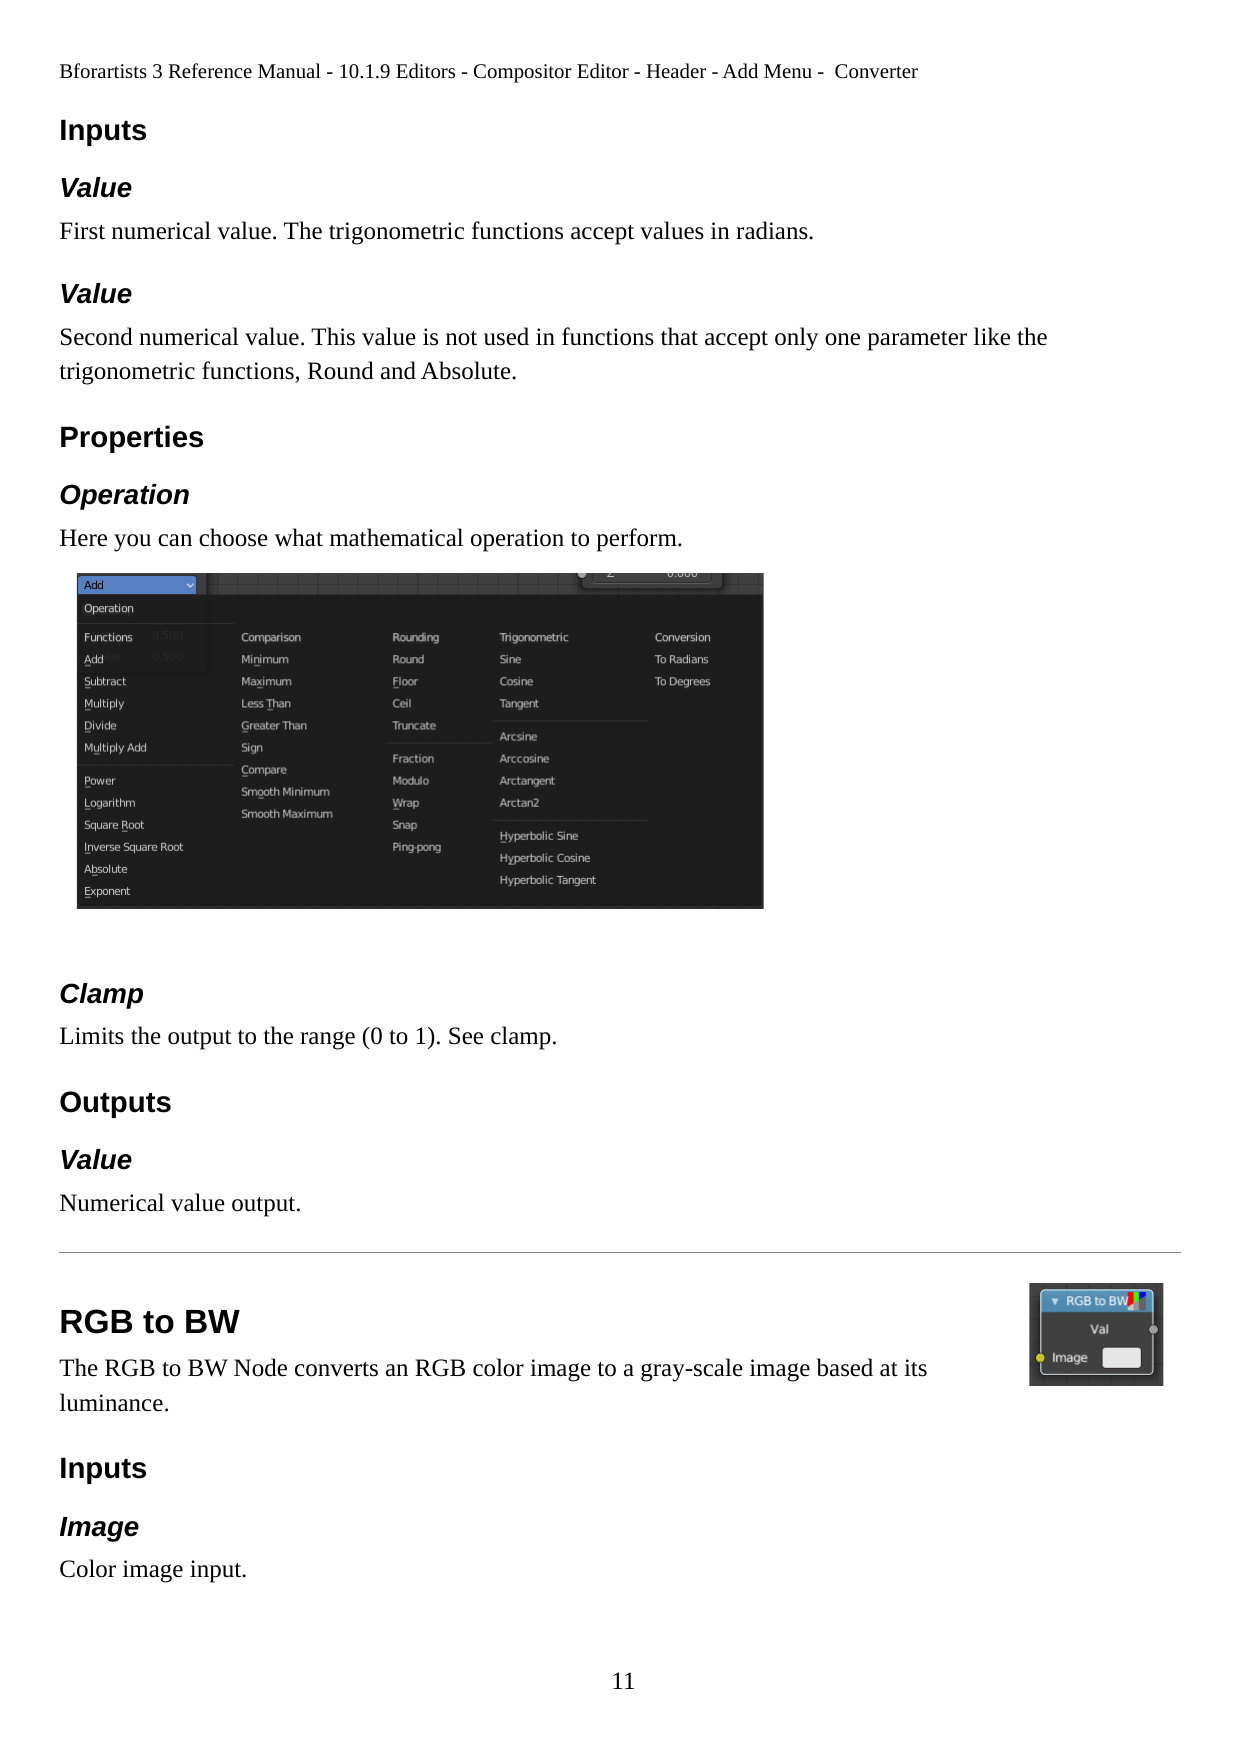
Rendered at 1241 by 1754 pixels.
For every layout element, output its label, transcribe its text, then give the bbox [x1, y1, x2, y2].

text Color image input. [59, 1554, 1181, 1583]
subtitle Outputs [59, 1085, 1181, 1119]
text Here you can choose what mathematical operation to perform. [59, 523, 1181, 552]
text First numerical value. The trigonometric functions accept values in radians. [59, 216, 1181, 244]
subtitle [1164, 1302, 1181, 1341]
picture [1029, 1283, 1164, 1386]
subtitle Inputs [59, 113, 1181, 146]
subtitle Image [59, 1510, 1181, 1542]
subtitle Inputs [59, 1451, 1181, 1485]
text Second numerical value. This value is not used in functions that accept only one parameter like the trigonometric functions, Round and Absolute. [59, 322, 1181, 385]
subtitle Operation [59, 478, 1181, 510]
subtitle RGB to BW [59, 1302, 1029, 1341]
subtitle Value [59, 277, 1181, 309]
subtitle Value [59, 1144, 1181, 1176]
text Limits the output to the range (0 to 1). See clamp. [59, 1021, 1181, 1050]
subtitle Clamp [59, 977, 1181, 1009]
text The RGB to BW Node converts an RGB color image to a gray-scale image based at its luminance. [59, 1353, 1181, 1417]
subtitle Value [59, 171, 1181, 203]
text Numerical value output. [59, 1188, 1181, 1217]
subtitle Properties [59, 420, 1181, 453]
picture [76, 573, 764, 909]
